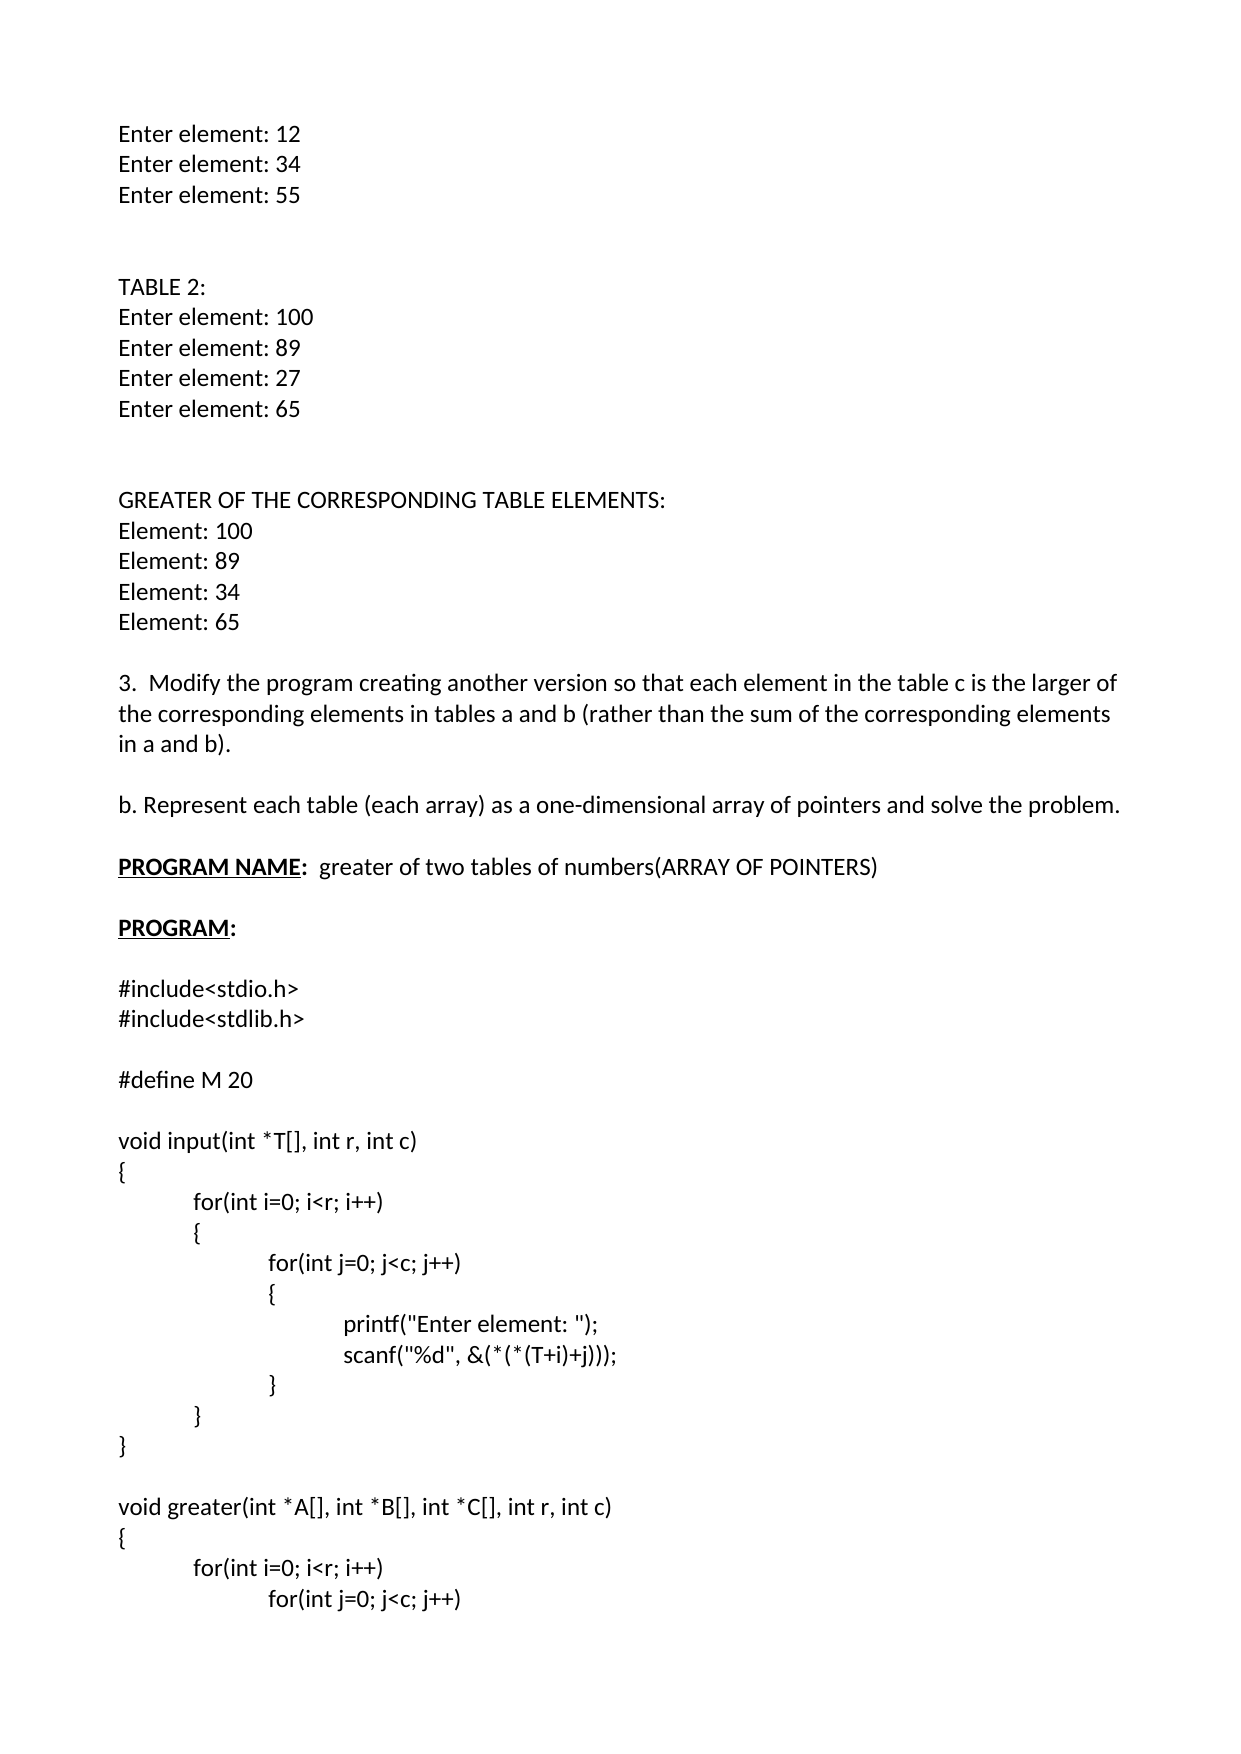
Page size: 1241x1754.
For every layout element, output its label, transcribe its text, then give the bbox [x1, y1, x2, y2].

text Enter element: 34 [118, 149, 1122, 179]
text void greater(int *A[], int *B[], int *C[], int r, int c) [118, 1492, 1122, 1522]
text #include<stdio.h> [118, 973, 1122, 1003]
text Element: 100 [118, 515, 1122, 545]
text printf("Enter element: "); [118, 1308, 1122, 1339]
text Element: 65 [118, 606, 1122, 637]
text { [118, 1522, 1122, 1553]
text for(int i=0; i<r; i++) [118, 1553, 1122, 1583]
text { [118, 1217, 1122, 1247]
text Element: 34 [118, 576, 1122, 606]
text { [118, 1278, 1122, 1308]
text b. Represent each table (each array) as a one-dimensional array of pointers and solve the problem. [118, 789, 1122, 820]
text 3. Modify the program creating another version so that each element in the table c is the larger of the corresponding elements in tables a and b (rather than the sum of the corresponding elements in a and b). [118, 667, 1122, 759]
text } [118, 1400, 1122, 1431]
text Enter element: 89 [118, 332, 1122, 362]
text Element: 89 [118, 545, 1122, 576]
text } [118, 1369, 1122, 1400]
text Enter element: 12 [118, 118, 1122, 149]
text Enter element: 100 [118, 301, 1122, 332]
text Enter element: 27 [118, 362, 1122, 393]
text for(int i=0; i<r; i++) [118, 1186, 1122, 1217]
text TABLE 2: [118, 271, 1122, 301]
text } [118, 1431, 1122, 1461]
text PROGRAM NAME: greater of two tables of numbers(ARRAY OF POINTERS) [118, 851, 1122, 881]
text PROGRAM: [118, 912, 1122, 942]
text void input(int *T[], int r, int c) [118, 1125, 1122, 1156]
text scanf("%d", &(*(*(T+i)+j))); [118, 1339, 1122, 1369]
text #define M 20 [118, 1064, 1122, 1095]
text { [118, 1156, 1122, 1186]
text Enter element: 55 [118, 179, 1122, 210]
text for(int j=0; j<c; j++) [118, 1583, 1122, 1614]
text for(int j=0; j<c; j++) [118, 1247, 1122, 1278]
text GREATER OF THE CORRESPONDING TABLE ELEMENTS: [118, 484, 1122, 515]
text Enter element: 65 [118, 393, 1122, 423]
text #include<stdlib.h> [118, 1003, 1122, 1034]
